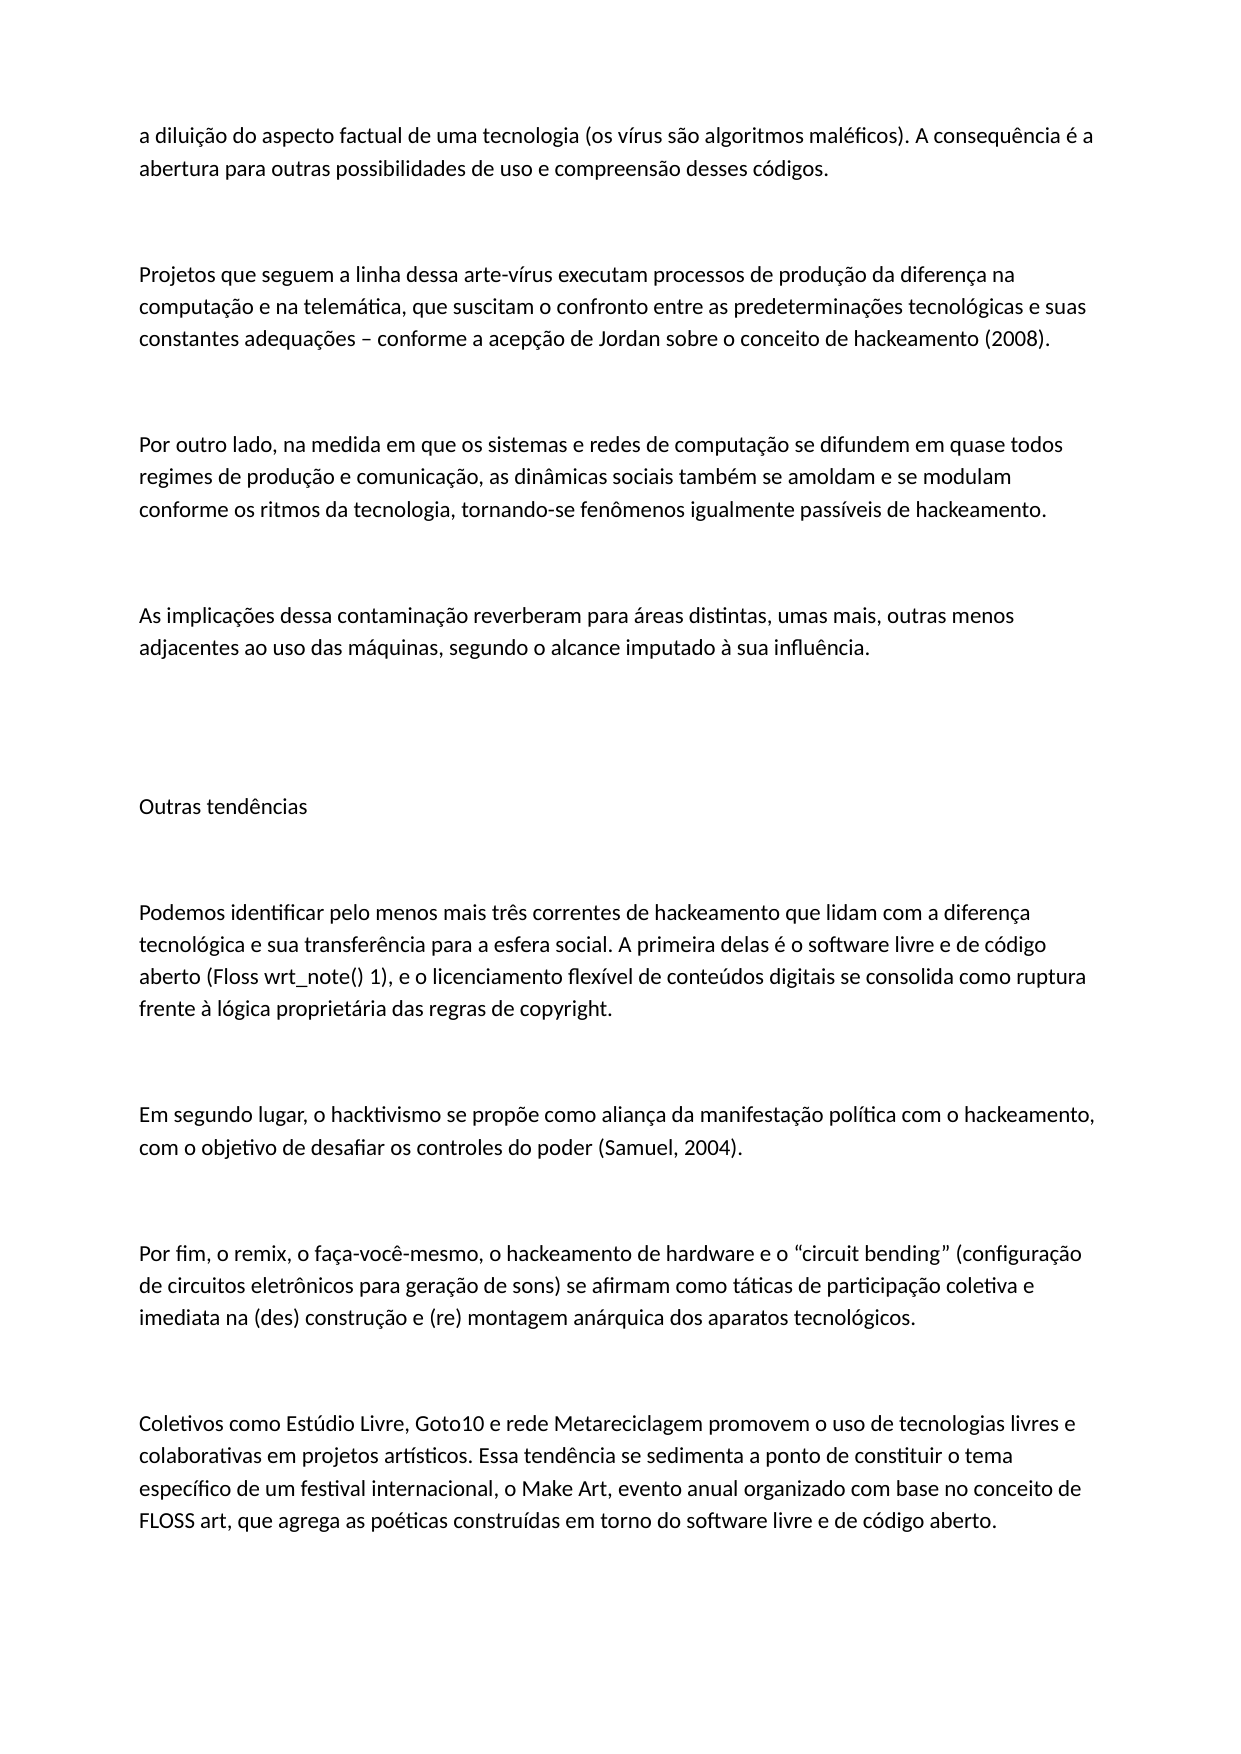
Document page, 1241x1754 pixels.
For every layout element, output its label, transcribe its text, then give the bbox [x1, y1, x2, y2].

text Projetos que seguem a linha dessa arte-vírus executam processos de produção da diferença na computação e na telemática, que suscitam o confronto entre as predeterminações tecnológicas e suas constantes adequações – conforme a acepção de Jordan sobre o conceito de hackeamento (2008). [139, 260, 1101, 352]
text As implicações dessa contaminação reverberam para áreas distintas, umas mais, outras menos adjacentes ao uso das máquinas, segundo o alcance imputado à sua influência. [139, 601, 1101, 661]
text Coletivos como Estúdio Livre, Goto10 e rede Metareciclagem promovem o uso de tecnologias livres e colaborativas em projetos artísticos. Essa tendência se sedimenta a ponto de constituir o tema específico de um festival internacional, o Make Art, evento anual organizado com base no conceito de FLOSS art, que agrega as poéticas construídas em torno do software livre e de código aberto. [139, 1409, 1101, 1534]
text a diluição do aspecto factual de uma tecnologia (os vírus são algoritmos maléficos). A consequência é a abertura para outras possibilidades de uso e compreensão desses códigos. [139, 122, 1101, 182]
text Em segundo lugar, o hacktivismo se propõe como aliança da manifestação política com o hackeamento, com o objetivo de desafiar os controles do poder (Samuel, 2004). [139, 1101, 1101, 1161]
text Por outro lado, na medida em que os sistemas e redes de computação se difundem em quase todos regimes de produção e comunicação, as dinâmicas sociais também se amoldam e se modulam conforme os ritmos da tecnologia, tornando-se fenômenos igualmente passíveis de hackeamento. [139, 430, 1101, 523]
text Outras tendências [139, 792, 1101, 820]
text Podemos identificar pelo menos mais três correntes de hackeamento que lidam com a diferença tecnológica e sua transferência para a esfera social. A primeira delas é o software livre e de código aberto (Floss wrt_note() 1), e o licenciamento flexível de conteúdos digitais se consolida como ruptura frente à lógica proprietária das regras de copyright. [139, 898, 1101, 1023]
text Por fim, o remix, o faça-você-mesmo, o hackeamento de hardware e o “circuit bending” (configuração de circuitos eletrônicos para geração de sons) se afirmam como táticas de participação coletiva e imediata na (des) construção e (re) montagem anárquica dos aparatos tecnológicos. [139, 1239, 1101, 1331]
